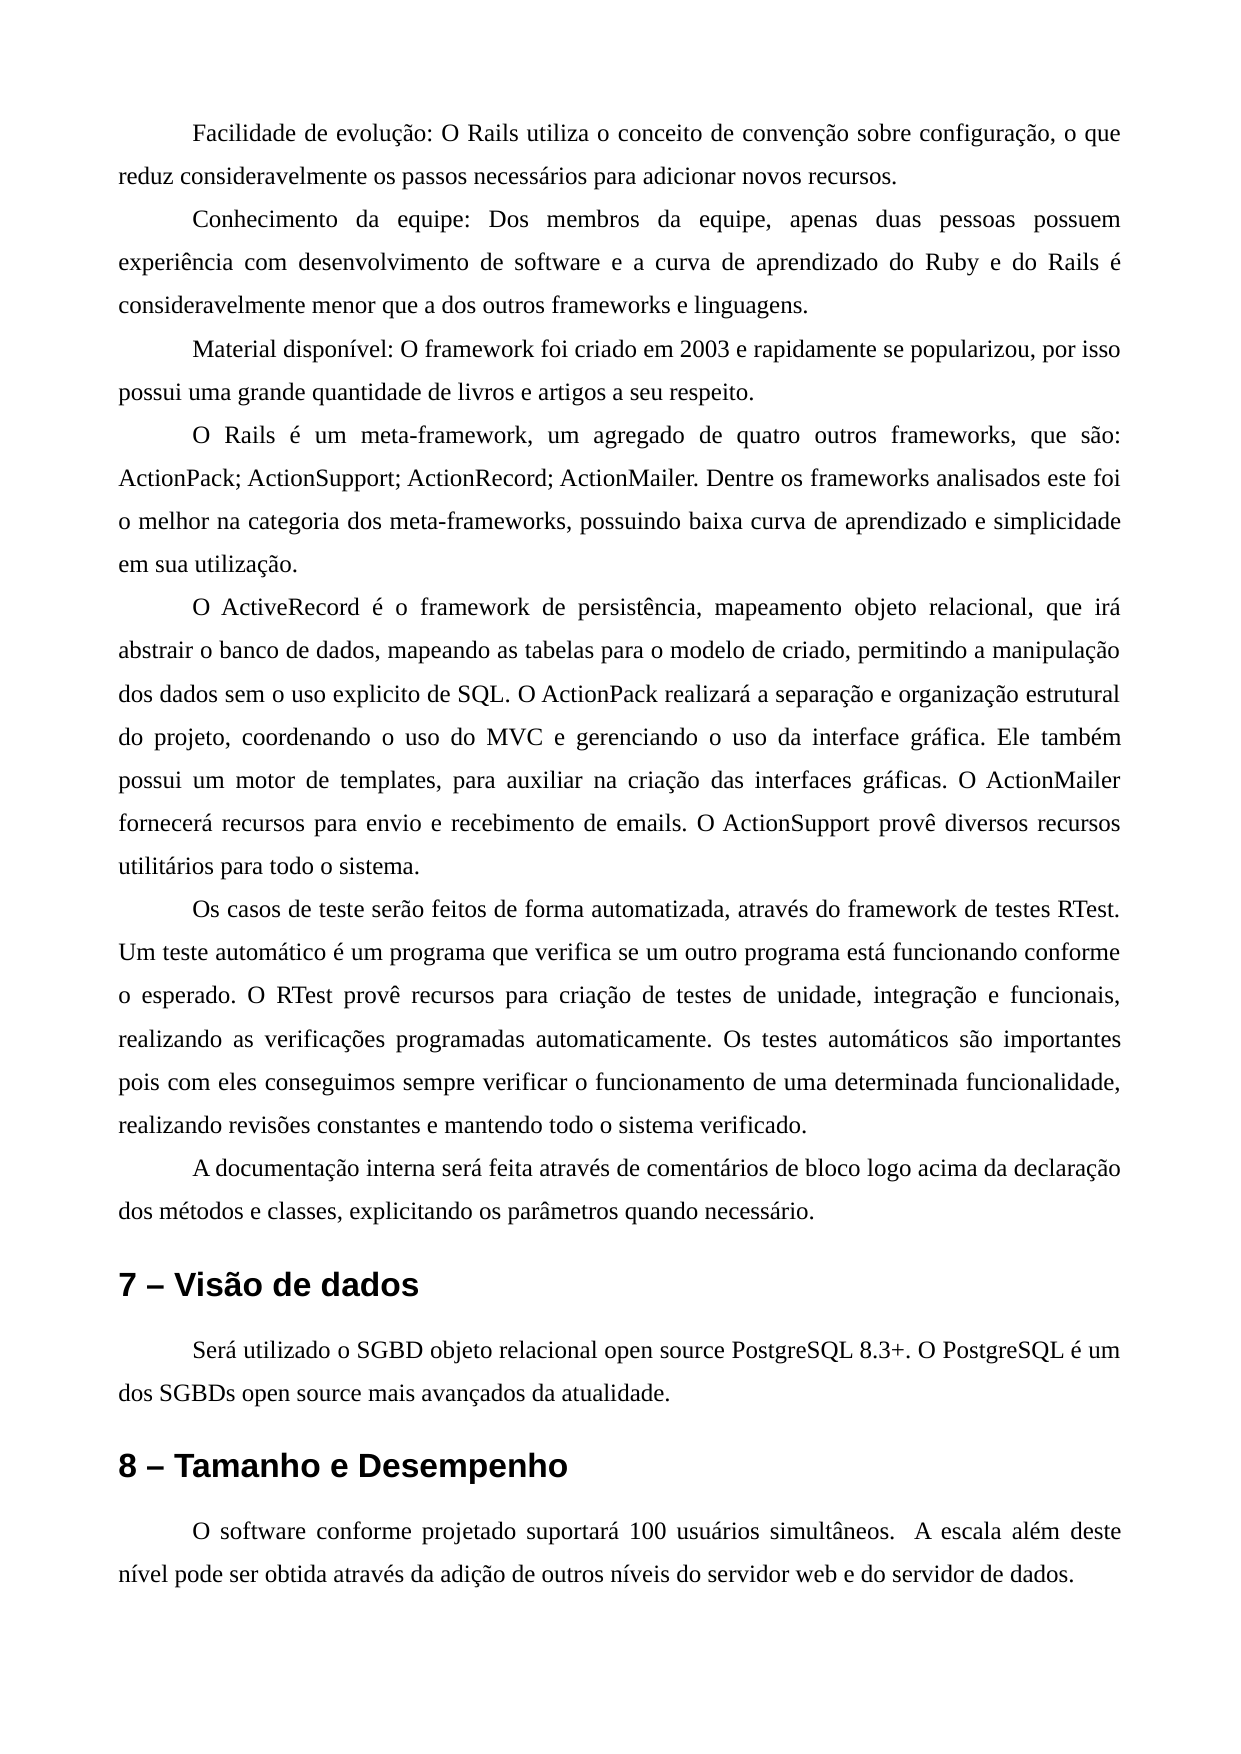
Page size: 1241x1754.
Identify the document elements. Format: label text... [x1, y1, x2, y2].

text O ActiveRecord é o framework de persistência, mapeamento objeto relacional, que irá abstrair o banco de dados, mapeando as tabelas para o modelo de criado, permitindo a manipulação dos dados sem o uso explicito de SQL. O ActionPack realizará a separação e organização estrutural do projeto, coordenando o uso do MVC e gerenciando o uso da interface gráfica. Ele também possui um motor de templates, para auxiliar na criação das interfaces gráficas. O ActionMailer fornecerá recursos para envio e recebimento de emails. O ActionSupport provê diversos recursos utilitários para todo o sistema. [118, 592, 1122, 880]
text O Rails é um meta-framework, um agregado de quatro outros frameworks, que são: ActionPack; ActionSupport; ActionRecord; ActionMailer. Dentre os frameworks analisados este foi o melhor na categoria dos meta-frameworks, possuindo baixa curva de aprendizado e simplicidade em sua utilização. [118, 420, 1122, 578]
subtitle 7 – Visão de dados [118, 1264, 1122, 1303]
text A documentação interna será feita através de comentários de bloco logo acima da declaração dos métodos e classes, explicitando os parâmetros quando necessário. [118, 1153, 1122, 1225]
text Será utilizado o SGBD objeto relacional open source PostgreSQL 8.3+. O PostgreSQL é um dos SGBDs open source mais avançados da atualidade. [118, 1335, 1122, 1407]
text Os casos de teste serão feitos de forma automatizada, através do framework de testes RTest. Um teste automático é um programa que verifica se um outro programa está funcionando conforme o esperado. O RTest provê recursos para criação de testes de unidade, integração e funcionais, realizando as verificações programadas automaticamente. Os testes automáticos são importantes pois com eles conseguimos sempre verificar o funcionamento de uma determinada funcionalidade, realizando revisões constantes e mantendo todo o sistema verificado. [118, 894, 1122, 1139]
text Material disponível: O framework foi criado em 2003 e rapidamente se popularizou, por isso possui uma grande quantidade de livros e artigos a seu respeito. [118, 334, 1122, 406]
text O software conforme projetado suportará 100 usuários simultâneos. A escala além deste nível pode ser obtida através da adição de outros níveis do servidor web e do servidor de dados. [118, 1516, 1122, 1588]
text Facilidade de evolução: O Rails utiliza o conceito de convenção sobre configuração, o que reduz consideravelmente os passos necessários para adicionar novos recursos. [118, 118, 1122, 190]
subtitle 8 – Tamanho e Desempenho [118, 1446, 1122, 1485]
text Conhecimento da equipe: Dos membros da equipe, apenas duas pessoas possuem experiência com desenvolvimento de software e a curva de aprendizado do Ruby e do Rails é consideravelmente menor que a dos outros frameworks e linguagens. [118, 204, 1122, 319]
